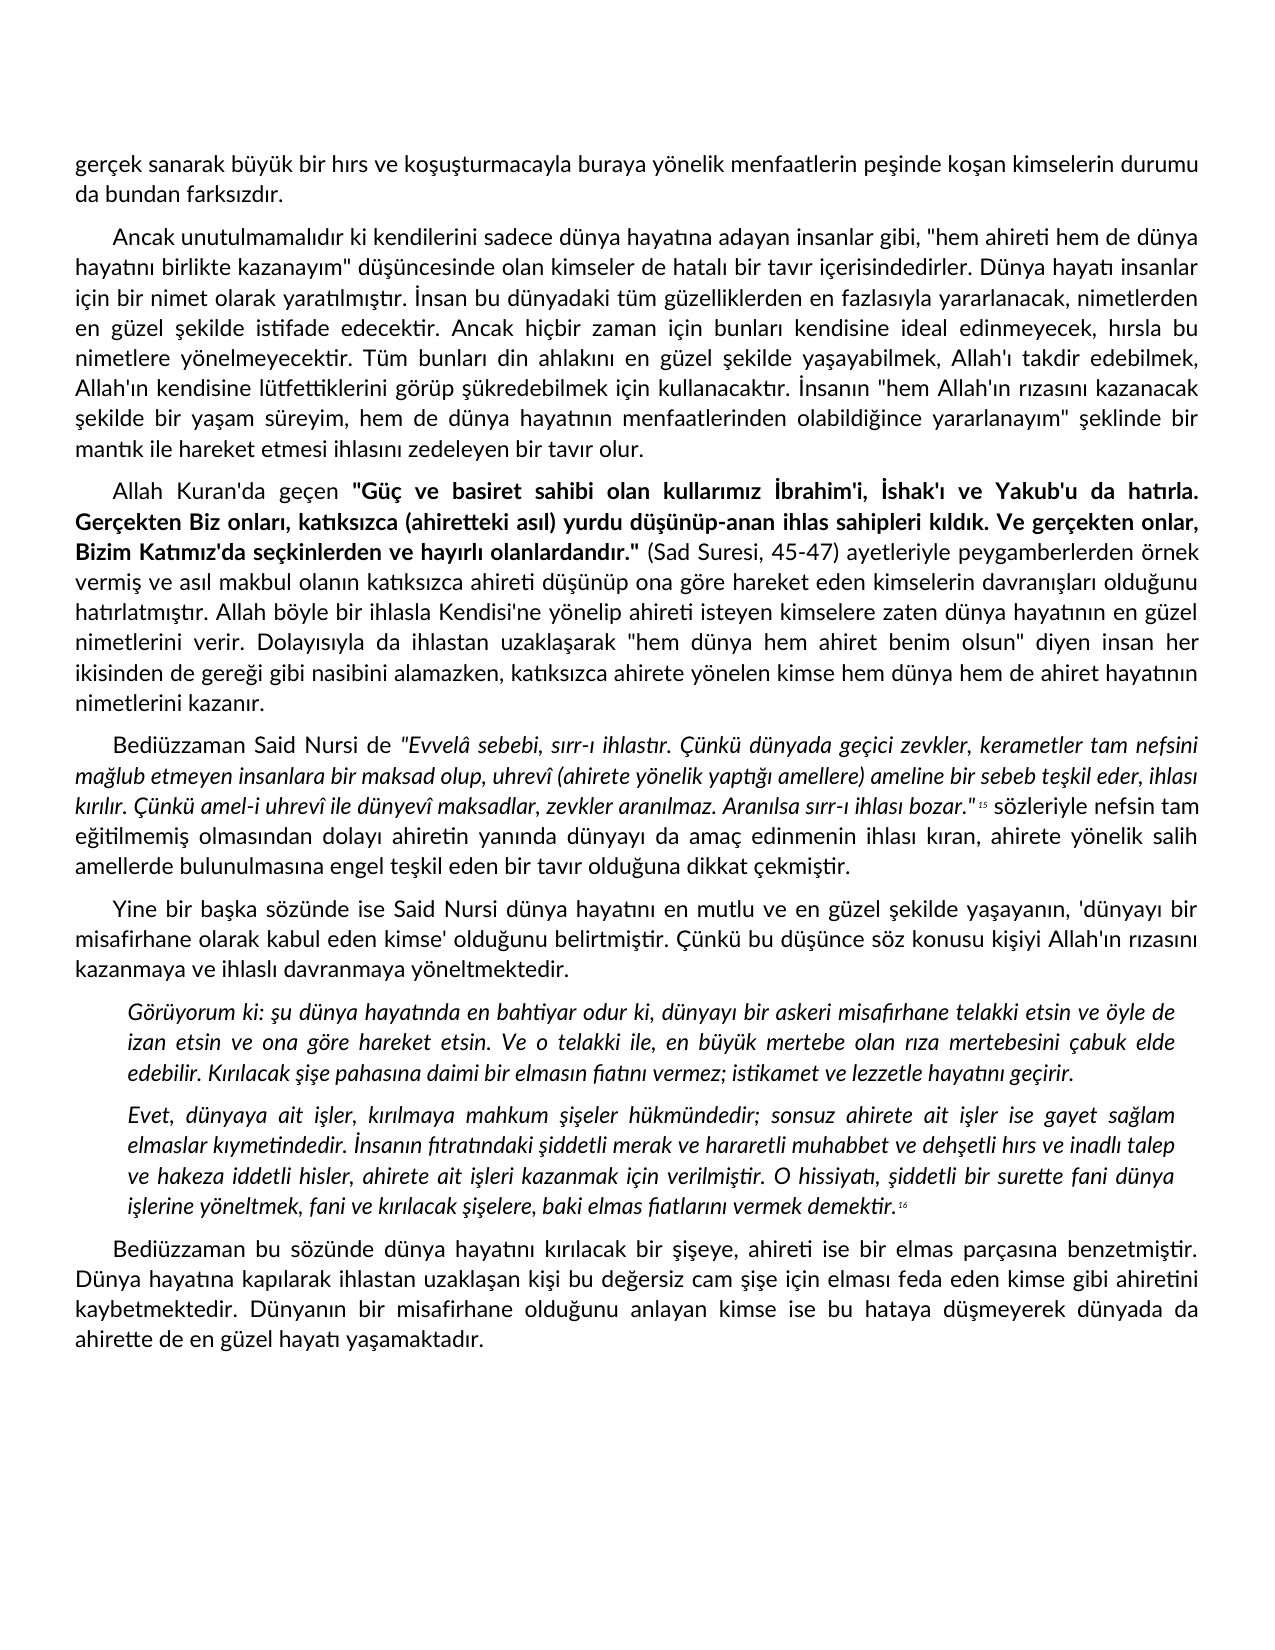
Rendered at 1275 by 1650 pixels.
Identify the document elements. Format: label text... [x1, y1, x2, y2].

text Bediüzzaman bu sözünde dünya hayatını kırılacak bir şişeye, ahireti ise bir elmas parçasına benzetmiştir. Dünya hayatına kapılarak ihlastan uzaklaşan kişi bu değersiz cam şişe için elması feda eden kimse gibi ahiretini kaybetmektedir. Dünyanın bir misafirhane olduğunu anlayan kimse ise bu hataya düşmeyerek dünyada da ahirette de en güzel hayatı yaşamaktadır. [75, 1234, 1200, 1352]
text Allah Kuran'da geçen "Güç ve basiret sahibi olan kullarımız İbrahim'i, İshak'ı ve Yakub'u da hatırla. Gerçekten Biz onları, katıksızca (ahiretteki asıl) yurdu düşünüp-anan ihlas sahipleri kıldık. Ve gerçekten onlar, Bizim Katımız'da seçkinlerden ve hayırlı olanlardandır." (Sad Suresi, 45-47) ayetleriyle peygamberlerden örnek vermiş ve asıl makbul olanın katıksızca ahireti düşünüp ona göre hareket eden kimselerin davranışları olduğunu hatırlatmıştır. Allah böyle bir ihlasla Kendisi'ne yönelip ahireti isteyen kimselere zaten dünya hayatının en güzel nimetlerini verir. Dolayısıyla da ihlastan uzaklaşarak "hem dünya hem ahiret benim olsun" diyen insan her ikisinden de gereği gibi nasibini alamazken, katıksızca ahirete yönelen kimse hem dünya hem de ahiret hayatının nimetlerini kazanır. [75, 477, 1200, 716]
text Bediüzzaman Said Nursi de "Evvelâ sebebi, sırr-ı ihlastır. Çünkü dünyada geçici zevkler, kerametler tam nefsini mağlub etmeyen insanlara bir maksad olup, uhrevî (ahirete yönelik yaptığı amellere) ameline bir sebeb teşkil eder, ihlası kırılır. Çünkü amel-i uhrevî ile dünyevî maksadlar, zevkler aranılmaz. Aranılsa sırr-ı ihlası bozar."15 sözleriyle nefsin tam eğitilmemiş olmasından dolayı ahiretin yanında dünyayı da amaç edinmenin ihlası kıran, ahirete yönelik salih amellerde bulunulmasına engel teşkil eden bir tavır olduğuna dikkat çekmiştir. [75, 731, 1200, 879]
text gerçek sanarak büyük bir hırs ve koşuşturmacayla buraya yönelik menfaatlerin peşinde koşan kimselerin durumu da bundan farksızdır. [75, 150, 1200, 208]
text Görüyorum ki: şu dünya hayatında en bahtiyar odur ki, dünyayı bir askeri misafirhane telakki etsin ve öyle de izan etsin ve ona göre hareket etsin. Ve o telakki ile, en büyük mertebe olan rıza mertebesini çabuk elde edebilir. Kırılacak şişe pahasına daimi bir elmasın fiatını vermez; istikamet ve lezzetle hayatını geçirir. [127, 998, 1177, 1086]
text Yine bir başka sözünde ise Said Nursi dünya hayatını en mutlu ve en güzel şekilde yaşayanın, 'dünyayı bir misafirhane olarak kabul eden kimse' olduğunu belirtmiştir. Çünkü bu düşünce söz konusu kişiyi Allah'ın rızasını kazanmaya ve ihlaslı davranmaya yöneltmektedir. [75, 895, 1200, 983]
text Ancak unutulmamalıdır ki kendilerini sadece dünya hayatına adayan insanlar gibi, "hem ahireti hem de dünya hayatını birlikte kazanayım" düşüncesinde olan kimseler de hatalı bir tavır içerisindedirler. Dünya hayatı insanlar için bir nimet olarak yaratılmıştır. İnsan bu dünyadaki tüm güzelliklerden en fazlasıyla yararlanacak, nimetlerden en güzel şekilde istifade edecektir. Ancak hiçbir zaman için bunları kendisine ideal edinmeyecek, hırsla bu nimetlere yönelmeyecektir. Tüm bunları din ahlakını en güzel şekilde yaşayabilmek, Allah'ı takdir edebilmek, Allah'ın kendisine lütfettiklerini görüp şükredebilmek için kullanacaktır. İnsanın "hem Allah'ın rızasını kazanacak şekilde bir yaşam süreyim, hem de dünya hayatının menfaatlerinden olabildiğince yararlanayım" şeklinde bir mantık ile hareket etmesi ihlasını zedeleyen bir tavır olur. [75, 223, 1200, 462]
text Evet, dünyaya ait işler, kırılmaya mahkum şişeler hükmündedir; sonsuz ahirete ait işler ise gayet sağlam elmaslar kıymetindedir. İnsanın fıtratındaki şiddetli merak ve hararetli muhabbet ve dehşetli hırs ve inadlı talep ve hakeza iddetli hisler, ahirete ait işleri kazanmak için verilmiştir. O hissiyatı, şiddetli bir surette fani dünya işlerine yöneltmek, fani ve kırılacak şişelere, baki elmas fiatlarını vermek demektir.16 [127, 1101, 1177, 1219]
